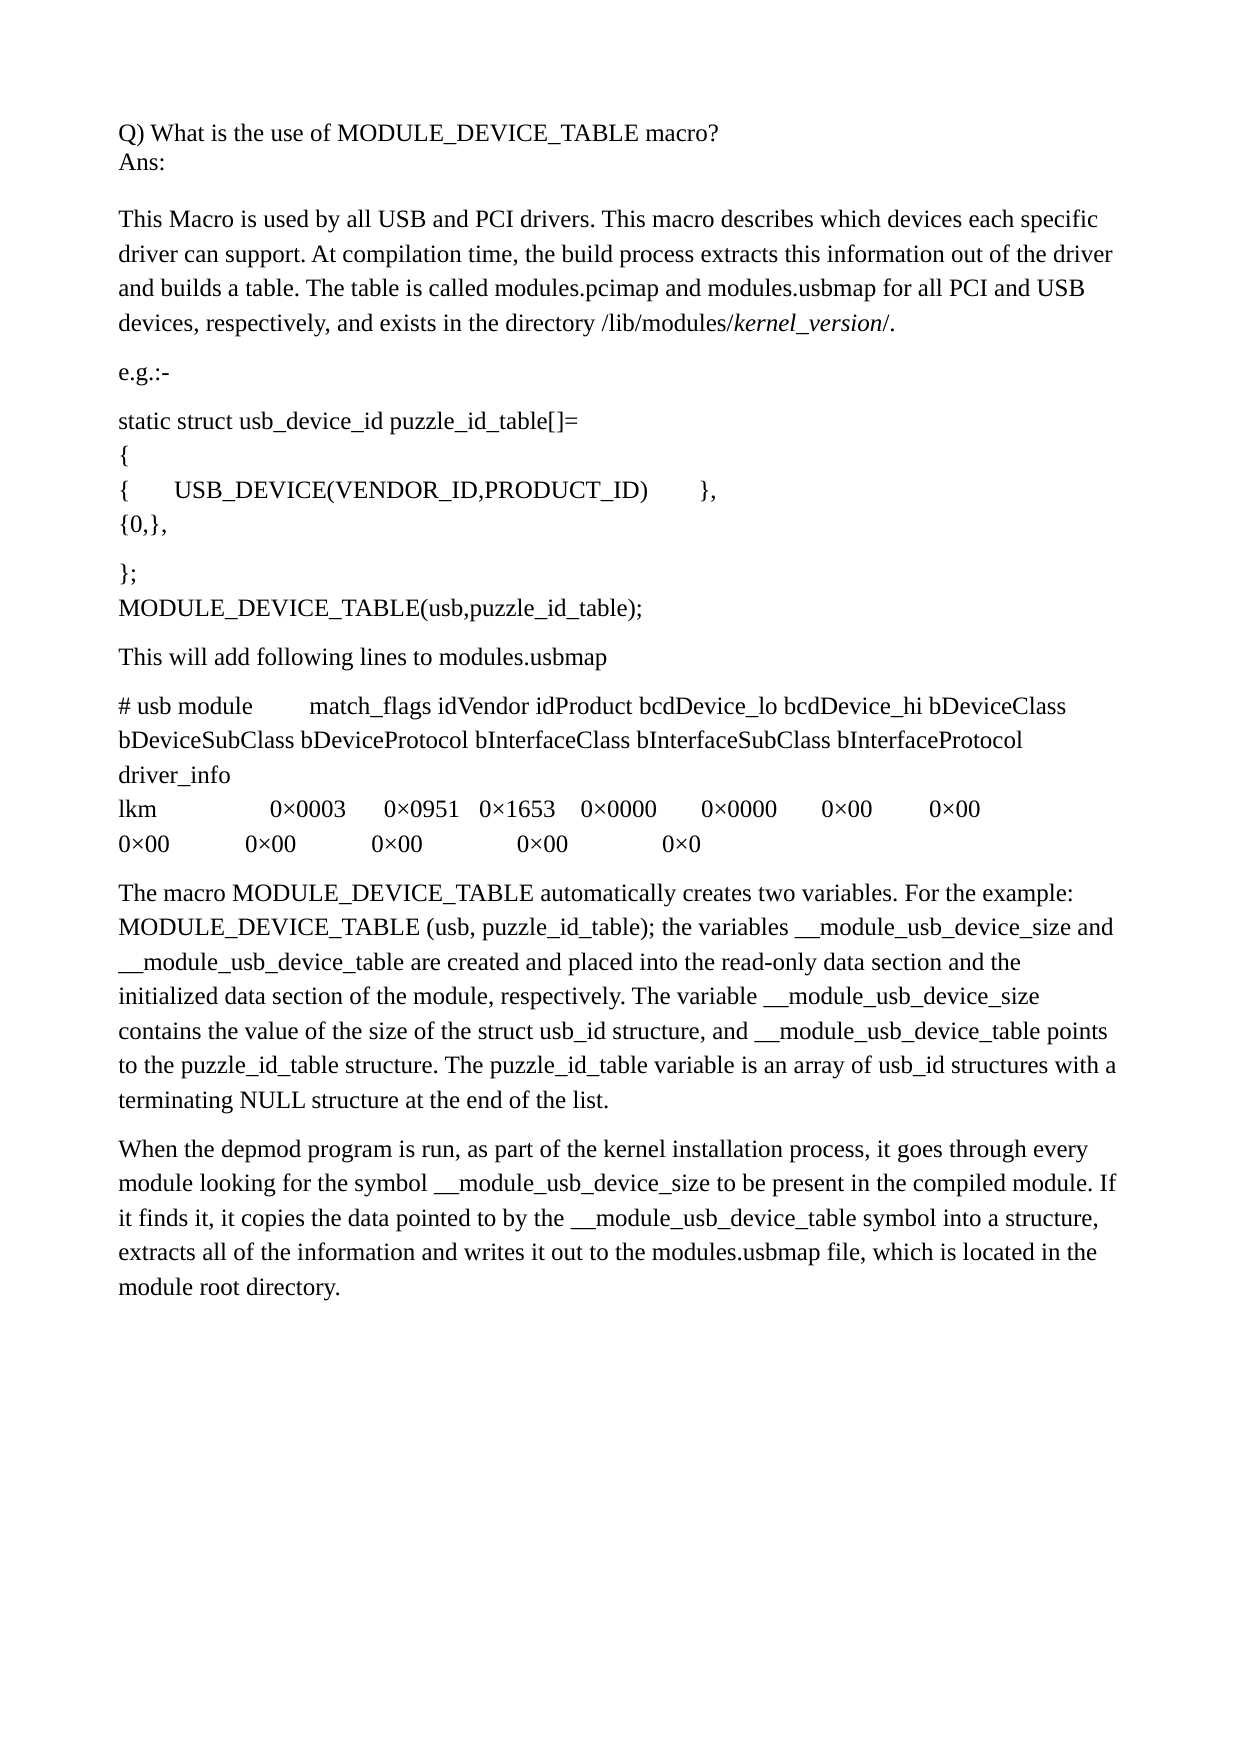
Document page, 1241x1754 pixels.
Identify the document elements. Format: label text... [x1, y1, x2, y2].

text e.g.:- [118, 357, 1122, 386]
text static struct usb_device_id puzzle_id_table[]= { { USB_DEVICE(VENDOR_ID,PRODUCT_ID) }, {0,}, [118, 406, 1122, 538]
text When the depmod program is run, as part of the kernel installation process, it goes through every module looking for the symbol __module_usb_device_size to be present in the compiled module. If it finds it, it copies the data pointed to by the __module_usb_device_table symbol into a structure, extracts all of the information and writes it out to the modules.usbmap file, which is located in the module root directory. [118, 1134, 1122, 1301]
text Ans: [118, 147, 1122, 176]
text Q) What is the use of MODULE_DEVICE_TABLE macro? [118, 118, 1122, 147]
text This will add following lines to modules.usbmap [118, 642, 1122, 671]
text This Macro is used by all USB and PCI drivers. This macro describes which devices each specific driver can support. At compilation time, the build process extracts this information out of the driver and builds a table. The table is called modules.pcimap and modules.usbmap for all PCI and USB devices, respectively, and exists in the directory /lib/modules/kernel_version/. [118, 204, 1122, 337]
text The macro MODULE_DEVICE_TABLE automatically creates two variables. For the example: MODULE_DEVICE_TABLE (usb, puzzle_id_table); the variables __module_usb_device_size and __module_usb_device_table are created and placed into the read-only data section and the initialized data section of the module, respectively. The variable __module_usb_device_size contains the value of the size of the struct usb_id structure, and __module_usb_device_table points to the puzzle_id_table structure. The puzzle_id_table variable is an array of usb_id structures with a terminating NULL structure at the end of the list. [118, 878, 1122, 1114]
text # usb module match_flags idVendor idProduct bcdDevice_lo bcdDevice_hi bDeviceClass bDeviceSubClass bDeviceProtocol bInterfaceClass bInterfaceSubClass bInterfaceProtocol driver_info lkm 0×0003 0×0951 0×1653 0×0000 0×0000 0×00 0×00 0×00 0×00 0×00 0×00 0×0 [118, 691, 1122, 858]
text }; MODULE_DEVICE_TABLE(usb,puzzle_id_table); [118, 558, 1122, 622]
